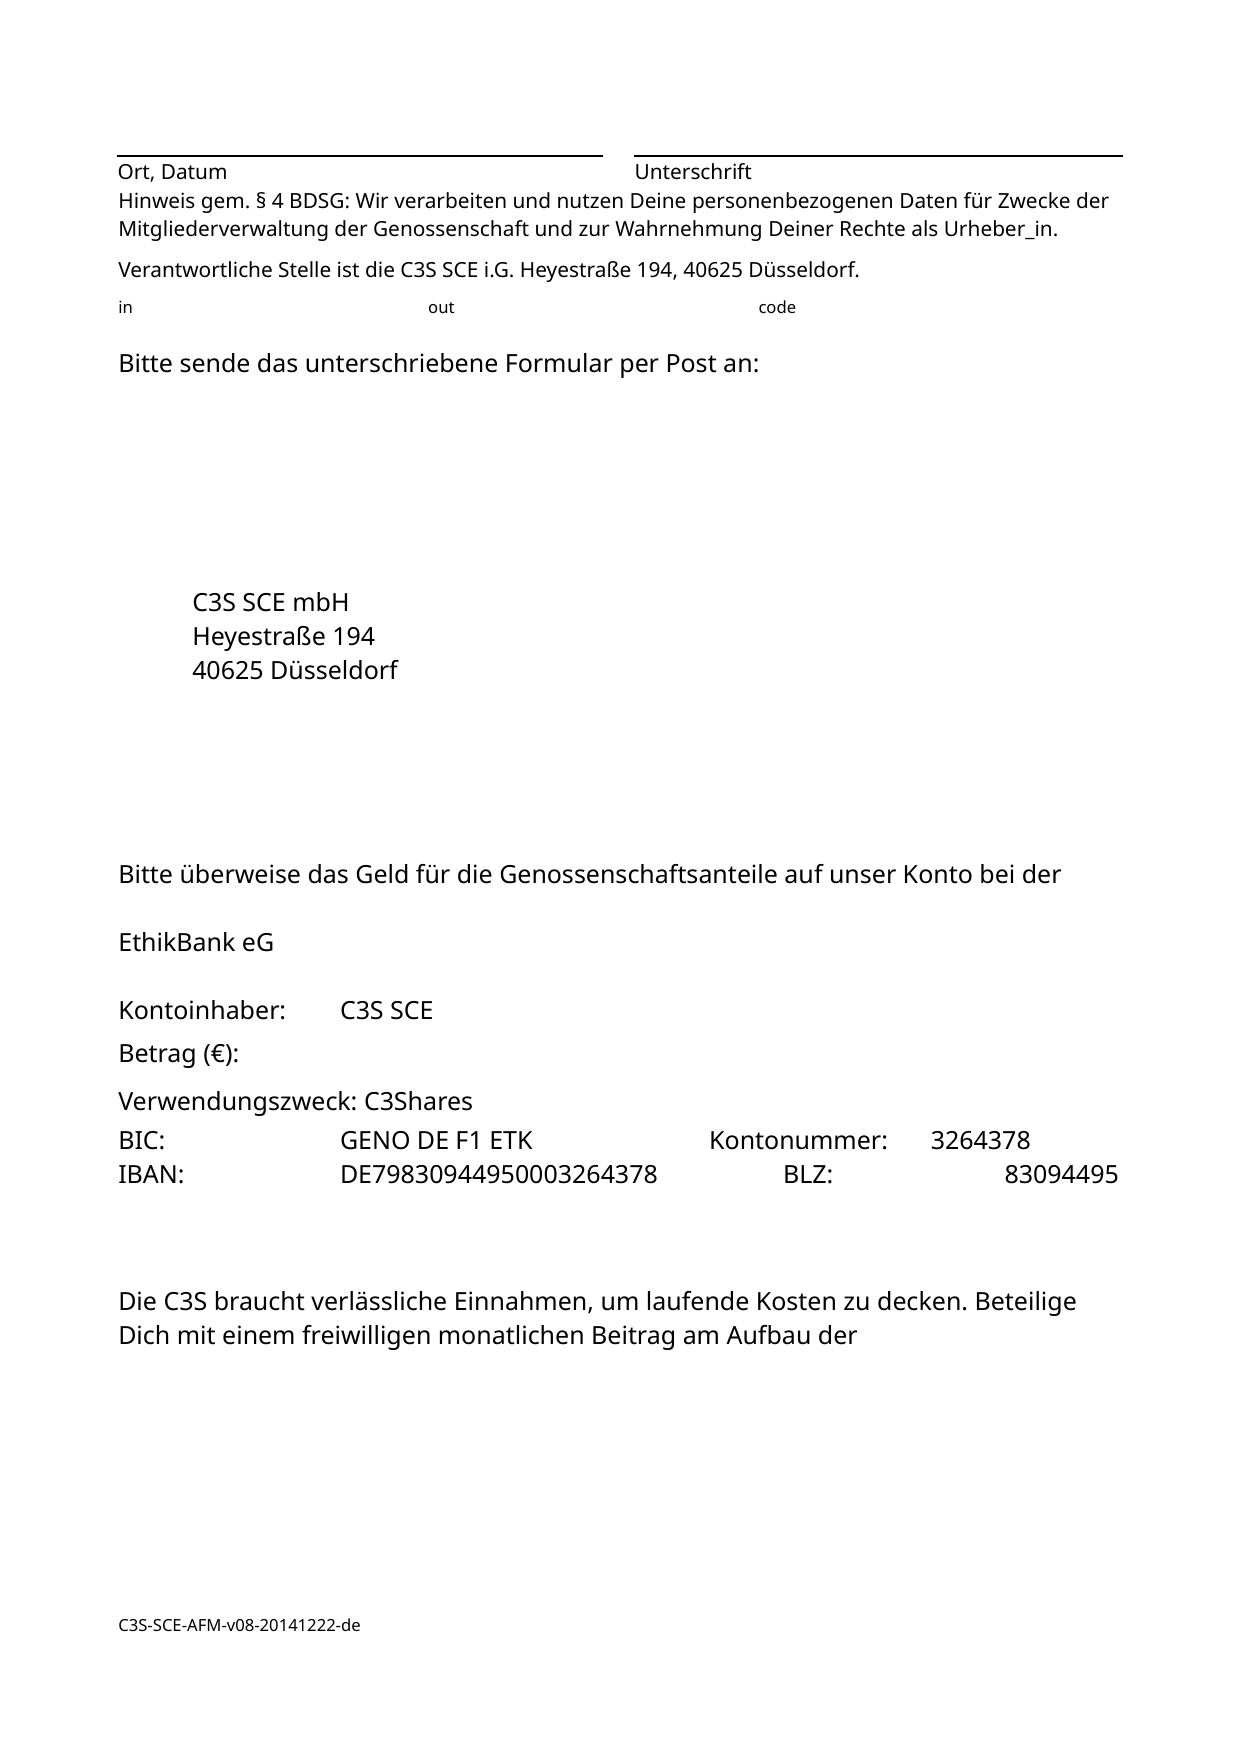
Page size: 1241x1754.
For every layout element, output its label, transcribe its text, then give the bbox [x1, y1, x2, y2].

text [1087, 296, 1122, 323]
text [753, 1075, 1122, 1123]
text Verantwortliche Stelle ist die C3S SCE i.G. Heyestraße 194, 40625 Düsseldorf. [118, 255, 1122, 284]
text code [732, 296, 813, 323]
table_header [603, 118, 634, 186]
table_header Unterschrift [634, 157, 1123, 186]
table_header [634, 118, 1123, 155]
text Die C3S braucht verlässliche Einnahmen, um laufende Kosten zu decken. Beteilige Dich mit einem freiwilligen monatlichen Beitrag am Aufbau der [118, 1284, 1122, 1352]
text [603, 1027, 1122, 1075]
text Bitte überweise das Geld für die Genossenschaftsanteile auf unser Konto bei der [118, 857, 1122, 891]
text C3S SCE mbH [118, 584, 1122, 618]
text 40625 Düsseldorf [118, 652, 1122, 686]
text Hinweis gem. § 4 BDSG: Wir verarbeiten und nutzen Deine personenbezogenen Daten für Zwecke der Mitglieder­verwaltung der Genossenschaft und zur Wahrnehmung Deiner Rechte als Urheber_in. [118, 186, 1122, 243]
text Kontoinhaber: C3S SCE [118, 993, 1122, 1027]
text Heyestraße 194 [118, 618, 1122, 652]
text Bitte sende das unterschriebene Formular per Post an: [118, 346, 1122, 380]
text IBAN: DE79830944950003264378 BLZ: 83094495 [118, 1157, 1122, 1191]
text EthikBank eG [118, 925, 1122, 959]
table_header [117, 118, 603, 155]
text Verwendungszweck: C3Shares [118, 1075, 480, 1123]
text BIC: GENO DE F1 ETK Kontonummer: 3264378 [118, 1123, 1122, 1157]
text out [415, 296, 459, 323]
text in [118, 296, 141, 323]
table_header Ort, Datum [117, 157, 603, 186]
text Betrag (€): [118, 1027, 340, 1075]
